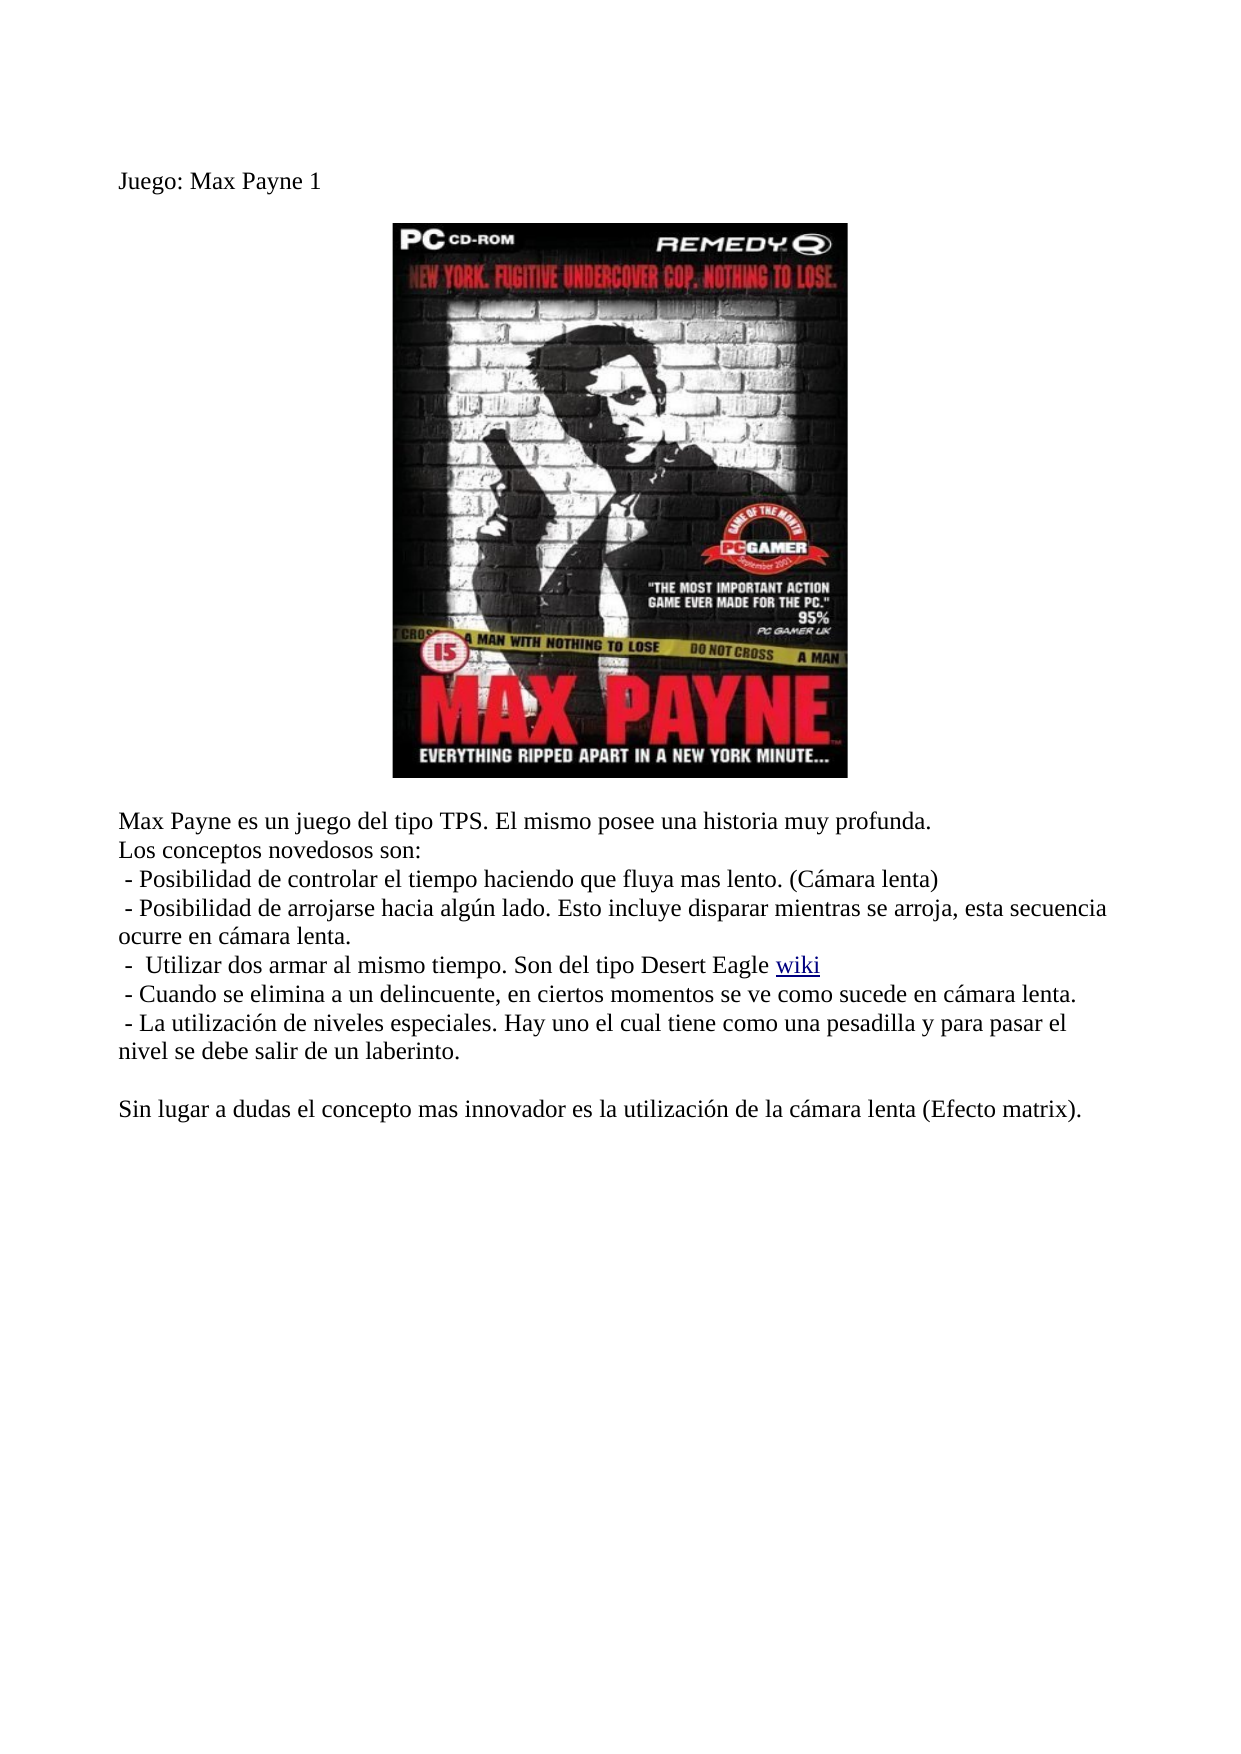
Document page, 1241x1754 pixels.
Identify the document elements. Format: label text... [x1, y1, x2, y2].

text Juego: Max Payne 1 [118, 166, 1122, 195]
text Max Payne es un juego del tipo TPS. El mismo posee una historia muy profunda. [118, 806, 1122, 835]
text Los conceptos novedosos son: [118, 835, 1122, 864]
text - Posibilidad de arrojarse hacia algún lado. Esto incluye disparar mientras se arroja, esta secuencia ocurre en cámara lenta. [118, 893, 1122, 950]
text - Posibilidad de controlar el tiempo haciendo que fluya mas lento. (Cámara lenta) [118, 864, 1122, 893]
text - Cuando se elimina a un delincuente, en ciertos momentos se ve como sucede en cámara lenta. [118, 979, 1122, 1008]
text - La utilización de niveles especiales. Hay uno el cual tiene como una pesadilla y para pasar el nivel se debe salir de un laberinto. [118, 1008, 1122, 1065]
text - Utilizar dos armar al mismo tiempo. Son del tipo Desert Eagle wiki [118, 950, 1122, 979]
text Sin lugar a dudas el concepto mas innovador es la utilización de la cámara lenta (Efecto matrix). [118, 1094, 1122, 1123]
picture [392, 223, 848, 778]
